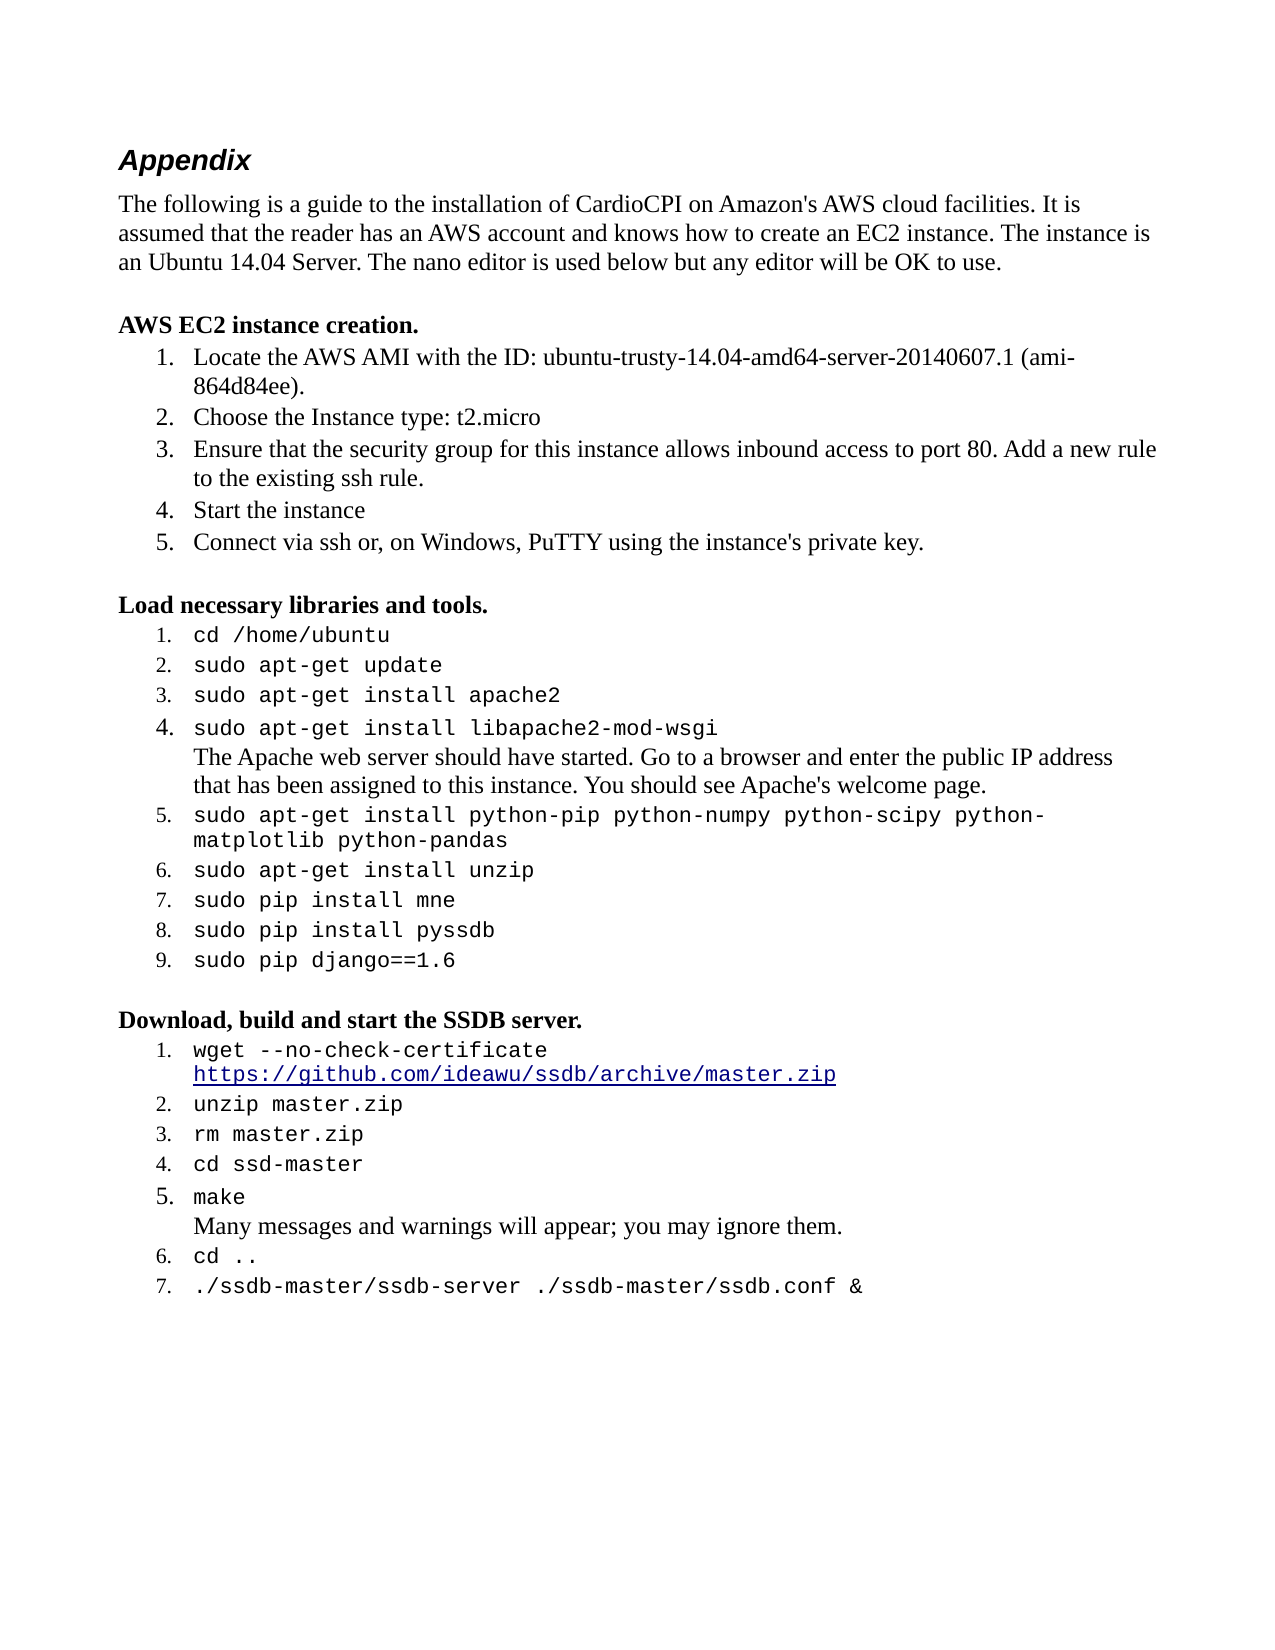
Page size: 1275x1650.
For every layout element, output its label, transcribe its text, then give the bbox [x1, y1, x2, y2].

list sudo apt-get install apache2 [156, 682, 1157, 709]
list unzip master.zip [156, 1091, 1157, 1118]
list cd ssd-master [156, 1151, 1157, 1178]
list Connect via ssh or, on Windows, PuTTY using the instance's private key. [156, 527, 1157, 555]
text AWS EC2 instance creation. [118, 310, 1157, 339]
text The following is a guide to the installation of CardioCPI on Amazon's AWS cloud facilities. It is assumed that the reader has an AWS account and knows how to create an EC2 instance. The instance is an Ubuntu 14.04 Server. The nano editor is used below but any editor will be OK to use. [118, 189, 1157, 275]
list make Many messages and warnings will appear; you may ignore them. [156, 1181, 1157, 1240]
list wget --no-check-certificate https://github.com/ideawu/ssdb/archive/master.zip [156, 1037, 1157, 1088]
text [118, 1491, 1157, 1520]
list cd .. [156, 1243, 1157, 1270]
list sudo pip django==1.6 [156, 947, 1157, 974]
list rm master.zip [156, 1121, 1157, 1148]
list Start the instance [156, 495, 1157, 523]
list sudo pip install pyssdb [156, 917, 1157, 944]
text Download, build and start the SSDB server. [118, 1005, 1157, 1034]
list sudo pip install mne [156, 887, 1157, 914]
text Load necessary libraries and tools. [118, 590, 1157, 619]
list ./ssdb-master/ssdb-server ./ssdb-master/ssdb.conf & [156, 1273, 1157, 1300]
list sudo apt-get install python-pip python-numpy python-scipy python-matplotlib python-pandas [156, 802, 1157, 854]
list cd /home/ubuntu [156, 622, 1157, 649]
list sudo apt-get install libapache2-mod-wsgi The Apache web server should have started. Go to a browser and enter the public IP address that has been assigned to this instance. You should see Apache's welcome page. [156, 712, 1157, 799]
subtitle Appendix [118, 143, 1157, 177]
list Choose the Instance type: t2.micro [156, 402, 1157, 431]
list sudo apt-get update [156, 652, 1157, 679]
list sudo apt-get install unzip [156, 857, 1157, 884]
list Ensure that the security group for this instance allows inbound access to port 80. Add a new rule to the existing ssh rule. [156, 434, 1157, 492]
list Locate the AWS AMI with the ID: ubuntu-trusty-14.04-amd64-server-20140607.1 (ami-864d84ee). [156, 342, 1157, 399]
